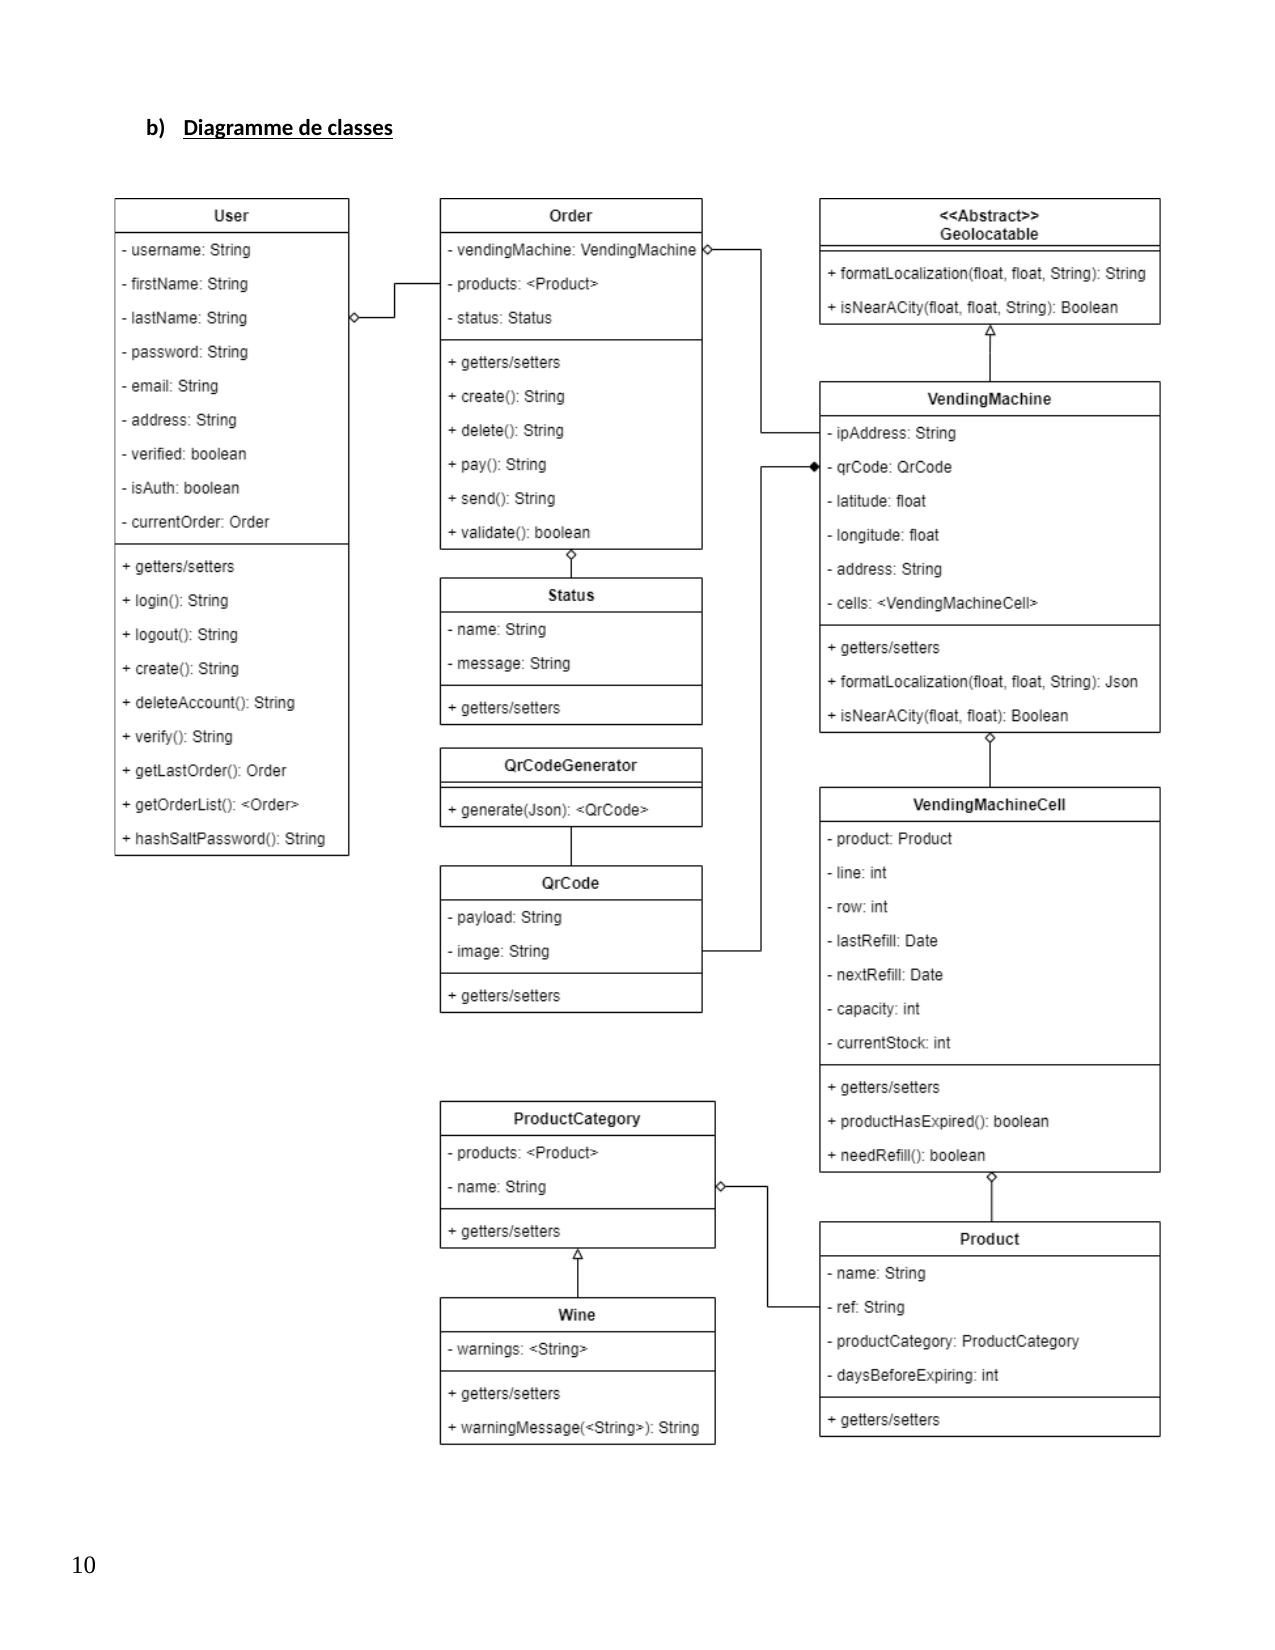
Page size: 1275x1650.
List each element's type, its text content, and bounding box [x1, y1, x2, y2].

picture [114, 198, 1161, 1449]
list Diagramme de classes [146, 113, 1204, 141]
